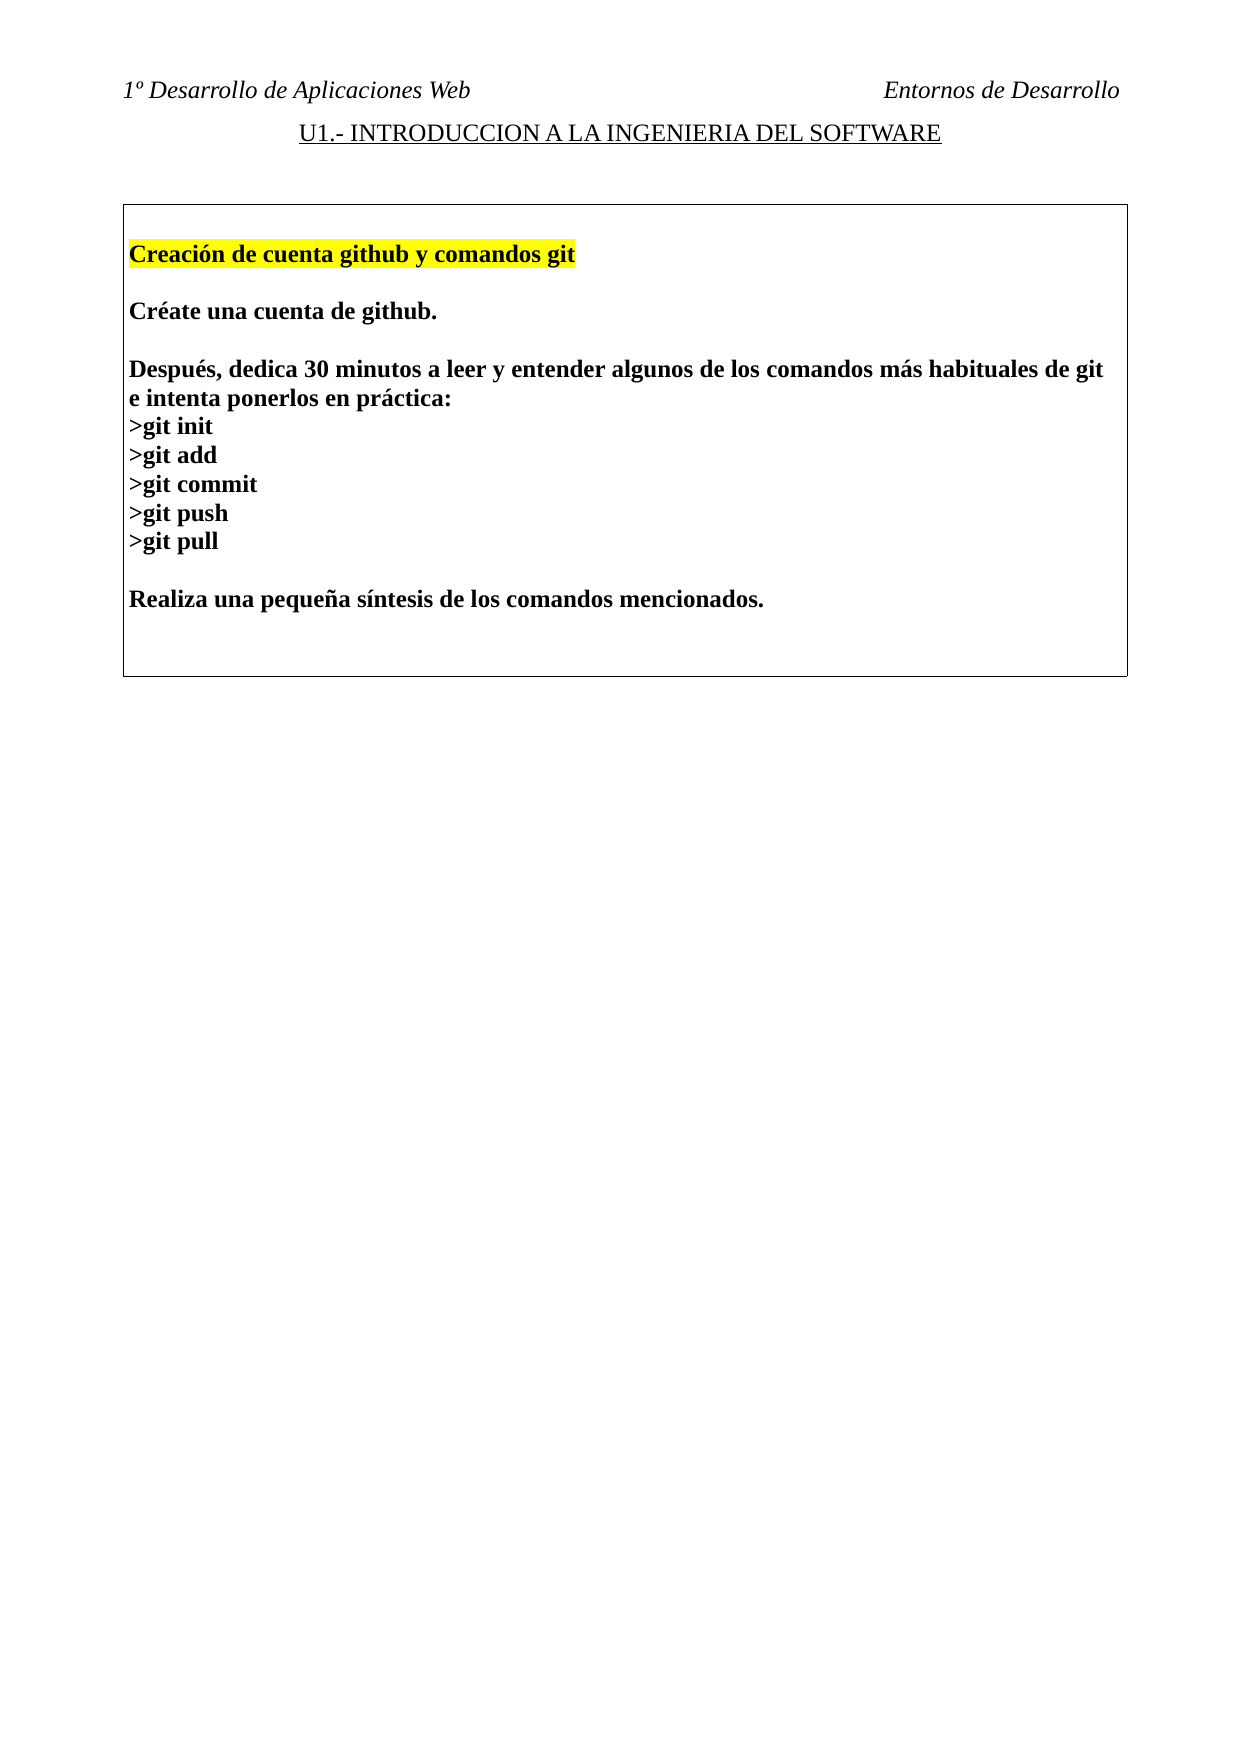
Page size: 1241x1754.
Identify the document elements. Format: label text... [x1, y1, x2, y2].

text U1.- INTRODUCCION A LA INGENIERIA DEL SOFTWARE [118, 118, 1122, 147]
table_header Creación de cuenta github y comandos git Créate una cuenta de github. Después, dedica 30 minutos a leer y entender algunos de los comandos más habituales de git e intenta ponerlos en práctica: >git init >git add >git commit >git push >git pull Realiza una pequeña síntesis de los comandos mencionados. [124, 205, 1127, 676]
